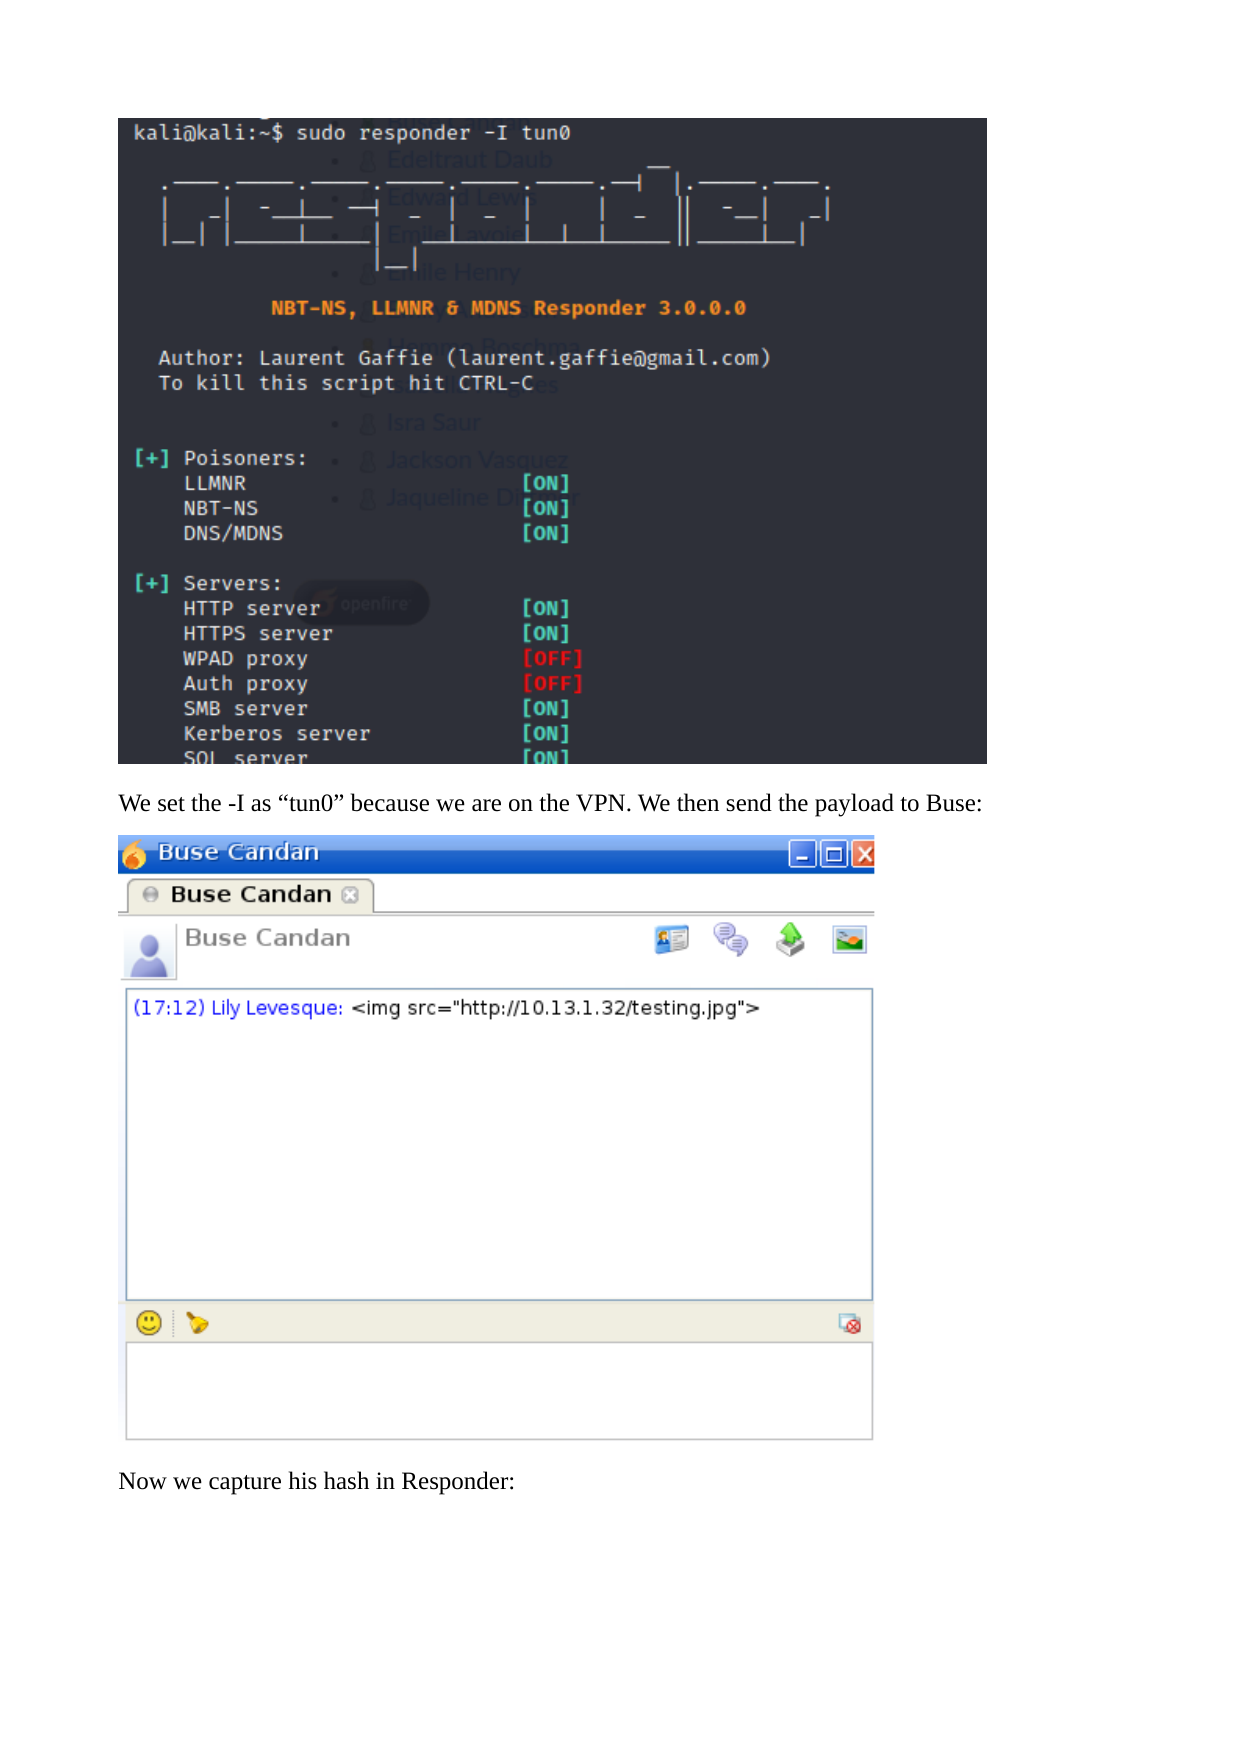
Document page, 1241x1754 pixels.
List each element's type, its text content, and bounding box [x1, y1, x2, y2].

picture [118, 118, 987, 764]
picture [118, 835, 875, 1442]
text We set the -I as “tun0” because we are on the VPN. We then send the payload to Buse: [118, 788, 1122, 816]
text Now we capture his hash in Responder: [118, 1466, 1122, 1494]
